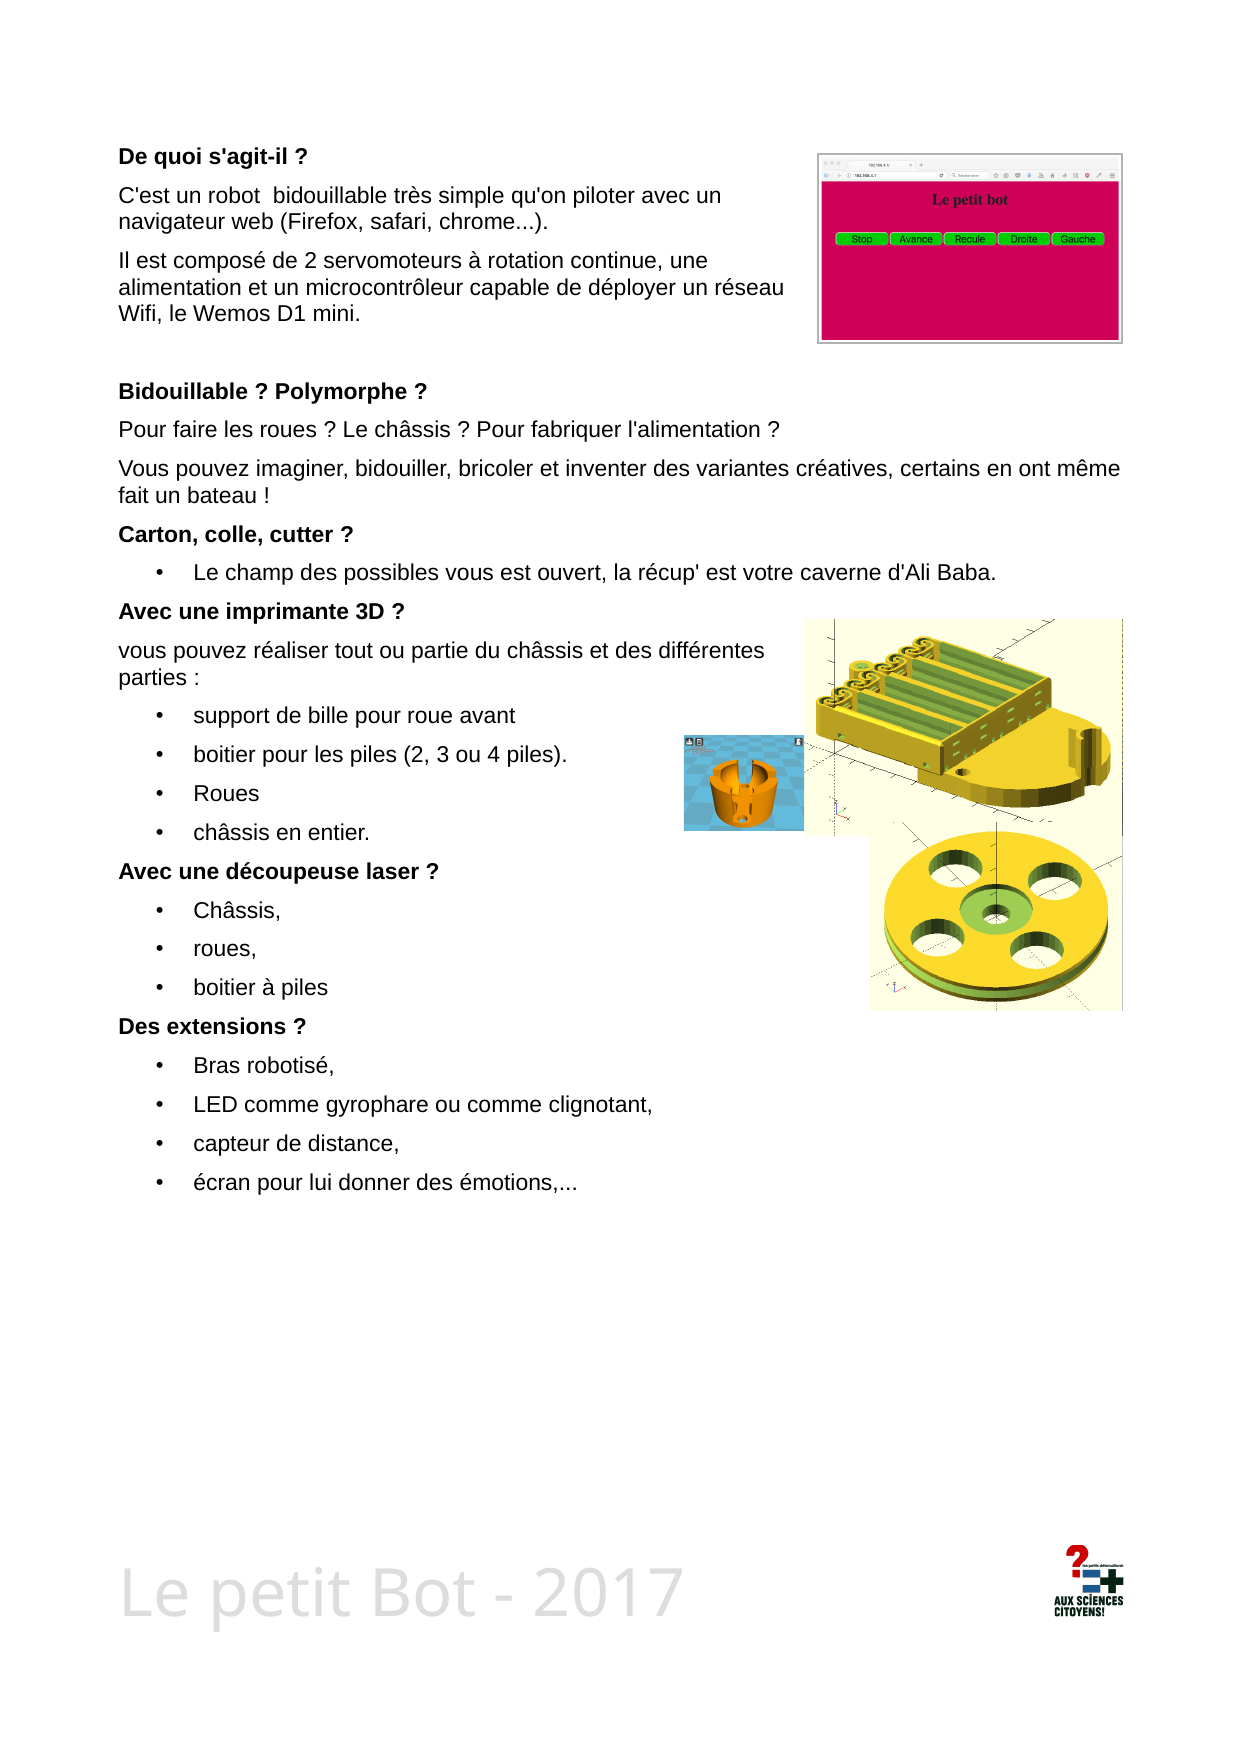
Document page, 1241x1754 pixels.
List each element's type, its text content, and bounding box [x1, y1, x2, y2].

text C'est un robot bidouillable très simple qu'on piloter avec un navigateur web (Firefox, safari, chrome...). [118, 182, 817, 235]
text Carton, colle, cutter ? [118, 521, 1122, 547]
subtitle De quoi s'agit-il ? [118, 143, 1122, 169]
list boitier pour les piles (2, 3 ou 4 piles). [156, 741, 683, 767]
list châssis en entier. [156, 819, 869, 845]
list Châssis, [156, 897, 869, 923]
list support de bille pour roue avant [156, 702, 804, 729]
text vous pouvez réaliser tout ou partie du châssis et des différentes parties : [118, 637, 804, 690]
text Vous pouvez imaginer, bidouiller, bricoler et inventer des variantes créatives, certains en ont même fait un bateau ! [118, 455, 1122, 508]
picture [821, 157, 1119, 340]
picture [683, 619, 1123, 1011]
text Pour faire les roues ? Le châssis ? Pour fabriquer l'alimentation ? [118, 416, 1122, 443]
text Avec une découpeuse laser ? [118, 858, 869, 884]
text Il est composé de 2 servomoteurs à rotation continue, une alimentation et un microcontrôleur capable de déployer un réseau Wifi, le Wemos D1 mini. [118, 247, 817, 326]
list capteur de distance, [156, 1130, 1122, 1156]
list LED comme gyrophare ou comme clignotant, [156, 1091, 1122, 1117]
text Bidouillable ? Polymorphe ? [118, 378, 1122, 404]
list boitier à piles [156, 974, 869, 1001]
text Avec une imprimante 3D ? [118, 598, 1122, 624]
list Roues [156, 780, 683, 806]
text Des extensions ? [118, 1013, 1122, 1039]
list Bras robotisé, [156, 1052, 1122, 1078]
list écran pour lui donner des émotions,... [156, 1168, 1122, 1195]
picture [1054, 1545, 1124, 1617]
list roues, [156, 935, 869, 962]
list Le champ des possibles vous est ouvert, la récup' est votre caverne d'Ali Baba. [156, 559, 1122, 586]
